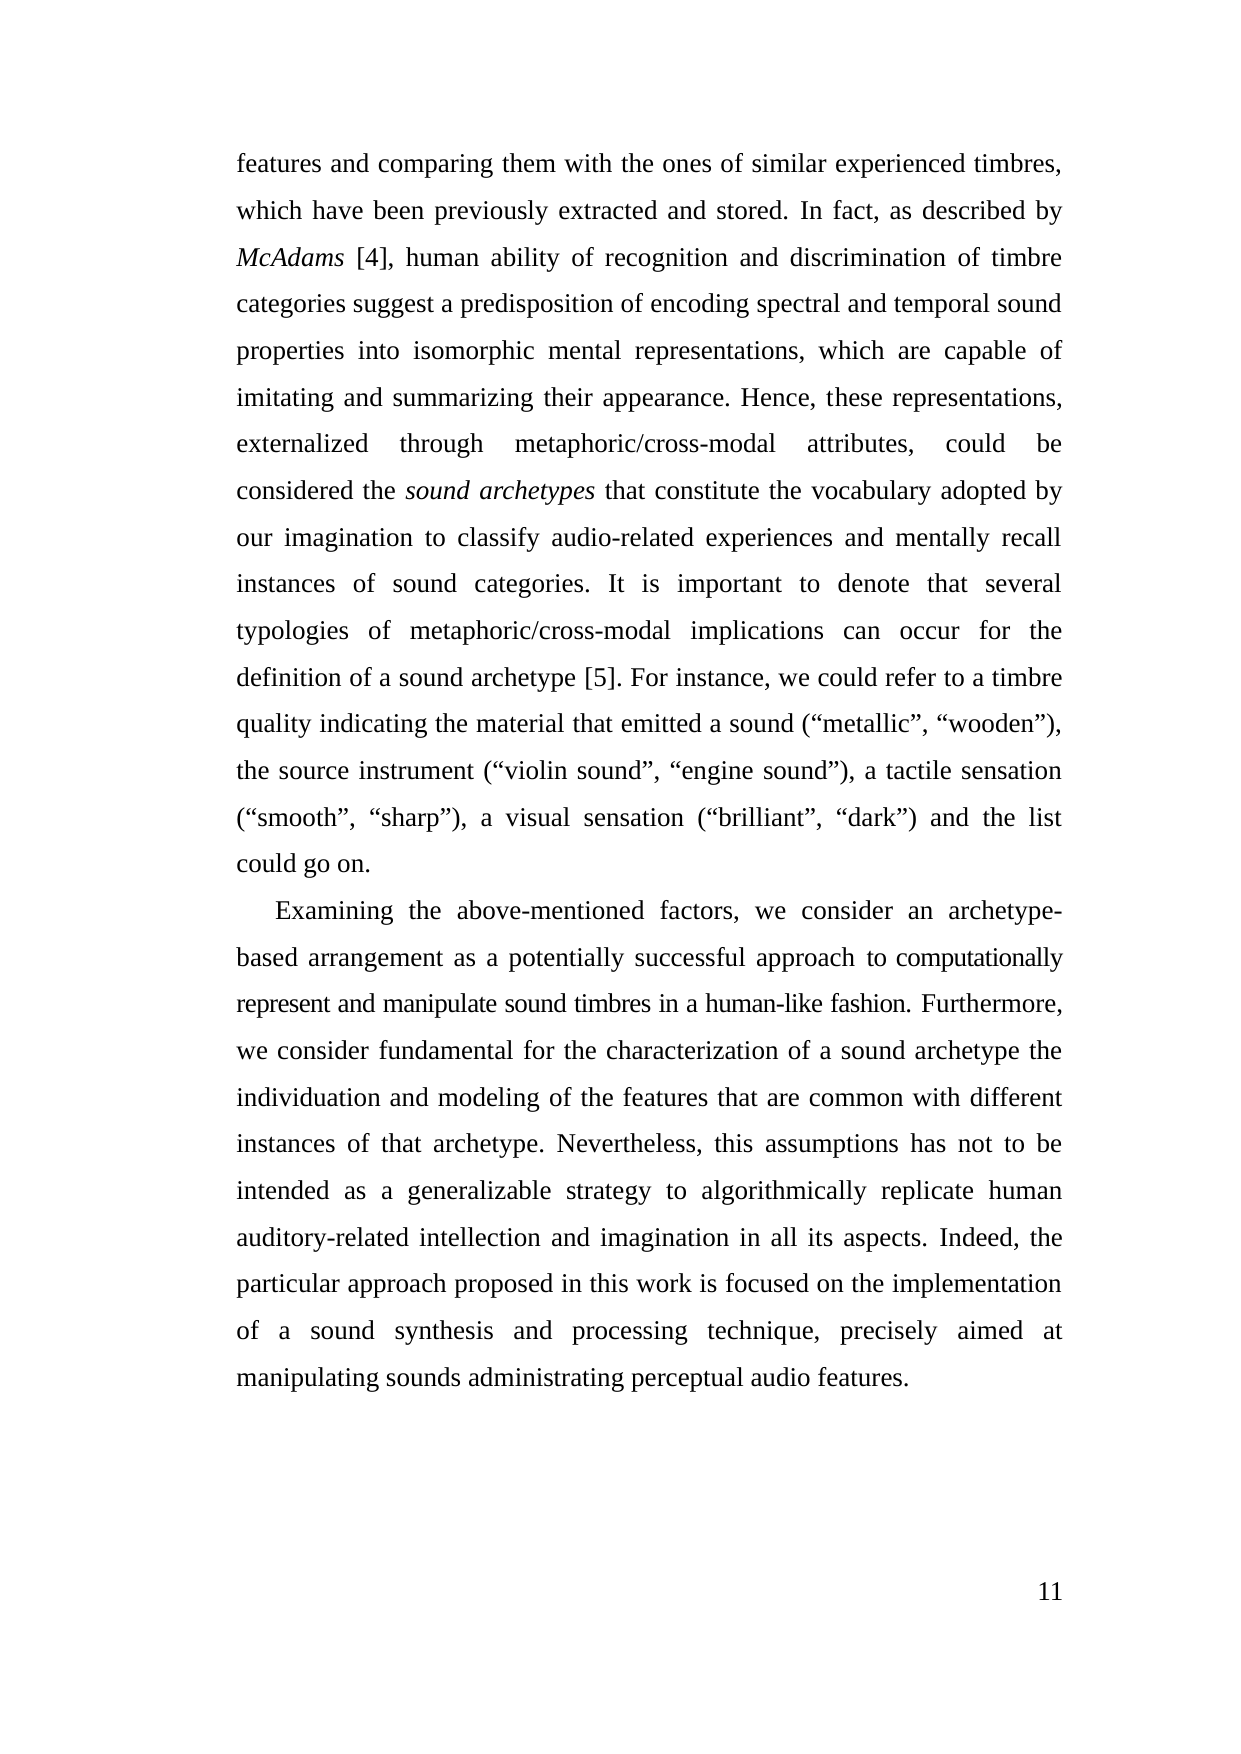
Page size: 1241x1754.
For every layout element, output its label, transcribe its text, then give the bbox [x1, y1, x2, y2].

text features and comparing them with the ones of similar experienced timbres, which have been previously extracted and stored. In fact, as described by McAdams [4], human ability of recognition and discrimination of timbre categories suggest a predisposition of encoding spectral and temporal sound properties into isomorphic mental representations, which are capable of imitating and summarizing their appearance. Hence, these representations, externalized through metaphoric/cross-modal attributes, could be considered the sound archetypes that constitute the vocabulary adopted by our imagination to classify audio-related experiences and mentally recall instances of sound categories. It is important to denote that several typologies of metaphoric/cross-modal implications can occur for the definition of a sound archetype [5]. For instance, we could refer to a timbre quality indicating the material that emitted a sound (“metallic”, “wooden”), the source instrument (“violin sound”, “engine sound”), a tactile sensation (“smooth”, “sharp”), a visual sensation (“brilliant”, “dark”) and the list could go on. [236, 148, 1063, 879]
text Examining the above-mentioned factors, we consider an archetype-based arrangement as a potentially successful approach to computationally represent and manipulate sound timbres in a human-like fashion. Furthermore, we consider fundamental for the characterization of a sound archetype the individuation and modeling of the features that are common with different instances of that archetype. Nevertheless, this assumptions has not to be intended as a generalizable strategy to algorithmically replicate human auditory-related intellection and imagination in all its aspects. Indeed, the particular approach proposed in this work is focused on the implementation of a sound synthesis and processing technique, precisely aimed at manipulating sounds administrating perceptual audio features. [236, 894, 1063, 1392]
